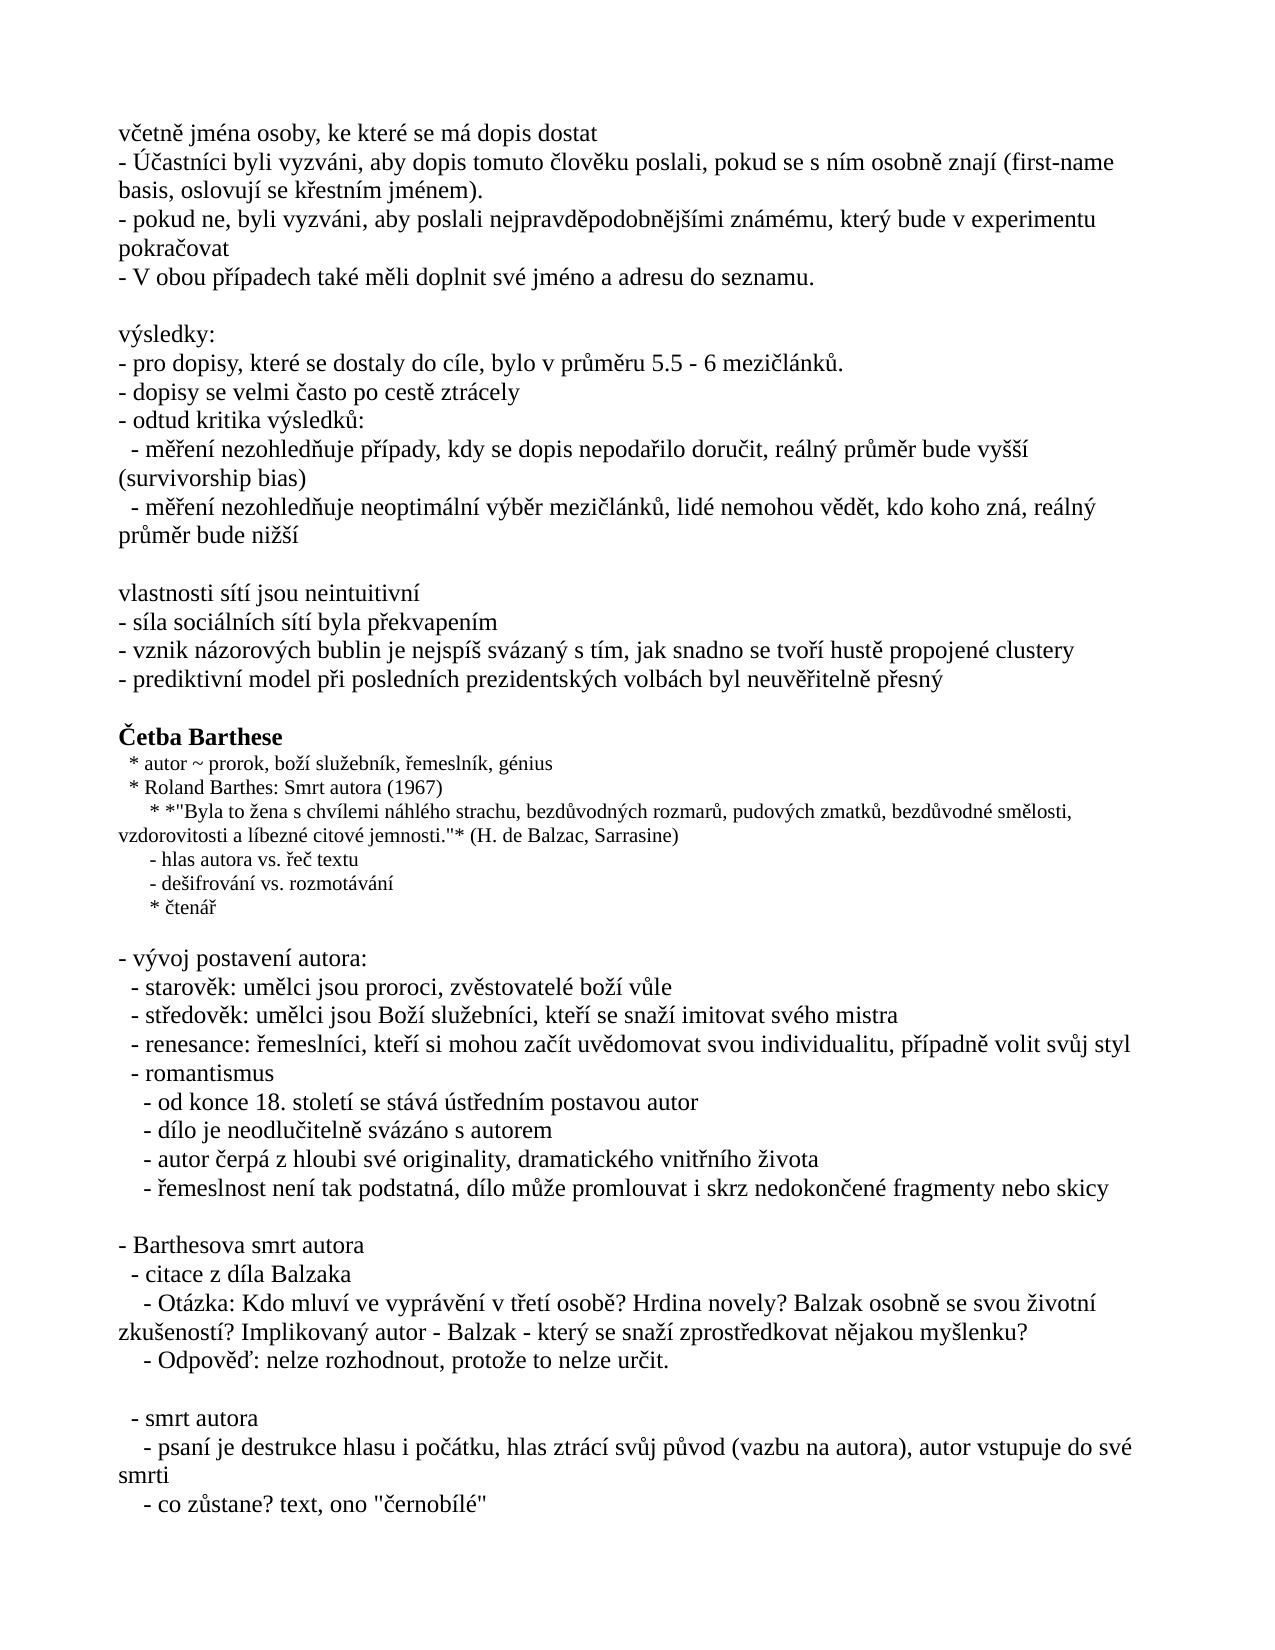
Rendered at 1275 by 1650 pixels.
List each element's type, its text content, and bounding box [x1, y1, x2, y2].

text - renesance: řemeslníci, kteří si mohou začít uvědomovat svou individualitu, případně volit svůj styl [118, 1029, 1157, 1058]
text - vznik názorových bublin je nejspíš svázaný s tím, jak snadno se tvoří hustě propojené clustery [118, 636, 1157, 664]
text - prediktivní model při posledních prezidentských volbách byl neuvěřitelně přesný [118, 664, 1157, 693]
text * *"Byla to žena s chvílemi náhlého strachu, bezdůvodných rozmarů, pudových zmatků, bezdůvodné smělosti, vzdorovitosti a líbezné citové jemnosti."* (H. de Balzac, Sarrasine) [118, 799, 1157, 847]
text - psaní je destrukce hlasu i počátku, hlas ztrácí svůj původ (vazbu na autora), autor vstupuje do své smrti [118, 1432, 1157, 1489]
text - dešifrování vs. rozmotávání [118, 871, 1157, 895]
text - Odpověď: nelze rozhodnout, protože to nelze určit. [118, 1346, 1157, 1374]
text - pokud ne, byli vyzváni, aby poslali nejpravděpodobnějšími známému, který bude v experimentu pokračovat [118, 204, 1157, 262]
text - měření nezohledňuje neoptimální výběr mezičlánků, lidé nemohou vědět, kdo koho zná, reálný průměr bude nižší [118, 492, 1157, 549]
text - starověk: umělci jsou proroci, zvěstovatelé boží vůle [118, 972, 1157, 1001]
text - V obou případech také měli doplnit své jméno a adresu do seznamu. [118, 262, 1157, 291]
text - smrt autora [118, 1403, 1157, 1432]
text - odtud kritika výsledků: [118, 406, 1157, 434]
text - řemeslnost není tak podstatná, dílo může promlouvat i skrz nedokončené fragmenty nebo skicy [118, 1173, 1157, 1202]
text - citace z díla Balzaka [118, 1259, 1157, 1288]
text * autor ~ prorok, boží služebník, řemeslník, génius [118, 751, 1157, 775]
text včetně jména osoby, ke které se má dopis dostat [118, 118, 1157, 147]
text - romantismus [118, 1058, 1157, 1087]
text - Otázka: Kdo mluví ve vyprávění v třetí osobě? Hrdina novely? Balzak osobně se svou životní zkušeností? Implikovaný autor - Balzak - který se snaží zprostředkovat nějakou myšlenku? [118, 1288, 1157, 1346]
text Četba Barthese [118, 722, 1157, 751]
text - od konce 18. století se stává ústředním postavou autor [118, 1087, 1157, 1116]
text - vývoj postavení autora: [118, 943, 1157, 972]
text - pro dopisy, které se dostaly do cíle, bylo v průměru 5.5 - 6 mezičlánků. [118, 348, 1157, 377]
text - měření nezohledňuje případy, kdy se dopis nepodařilo doručit, reálný průměr bude vyšší (survivorship bias) [118, 434, 1157, 492]
text - síla sociálních sítí byla překvapením [118, 607, 1157, 636]
text - dopisy se velmi často po cestě ztrácely [118, 377, 1157, 406]
text vlastnosti sítí jsou neintuitivní [118, 578, 1157, 607]
text * čtenář [118, 895, 1157, 919]
text - autor čerpá z hloubi své originality, dramatického vnitřního života [118, 1144, 1157, 1173]
text - Účastníci byli vyzváni, aby dopis tomuto člověku poslali, pokud se s ním osobně znají (first-name basis, oslovují se křestním jménem). [118, 147, 1157, 204]
text - středověk: umělci jsou Boží služebníci, kteří se snaží imitovat svého mistra [118, 1001, 1157, 1029]
text - co zůstane? text, ono "černobílé" [118, 1489, 1157, 1518]
text - dílo je neodlučitelně svázáno s autorem [118, 1116, 1157, 1144]
text - Barthesova smrt autora [118, 1231, 1157, 1259]
text * Roland Barthes: Smrt autora (1967) [118, 775, 1157, 799]
text - hlas autora vs. řeč textu [118, 847, 1157, 871]
text výsledky: [118, 319, 1157, 348]
